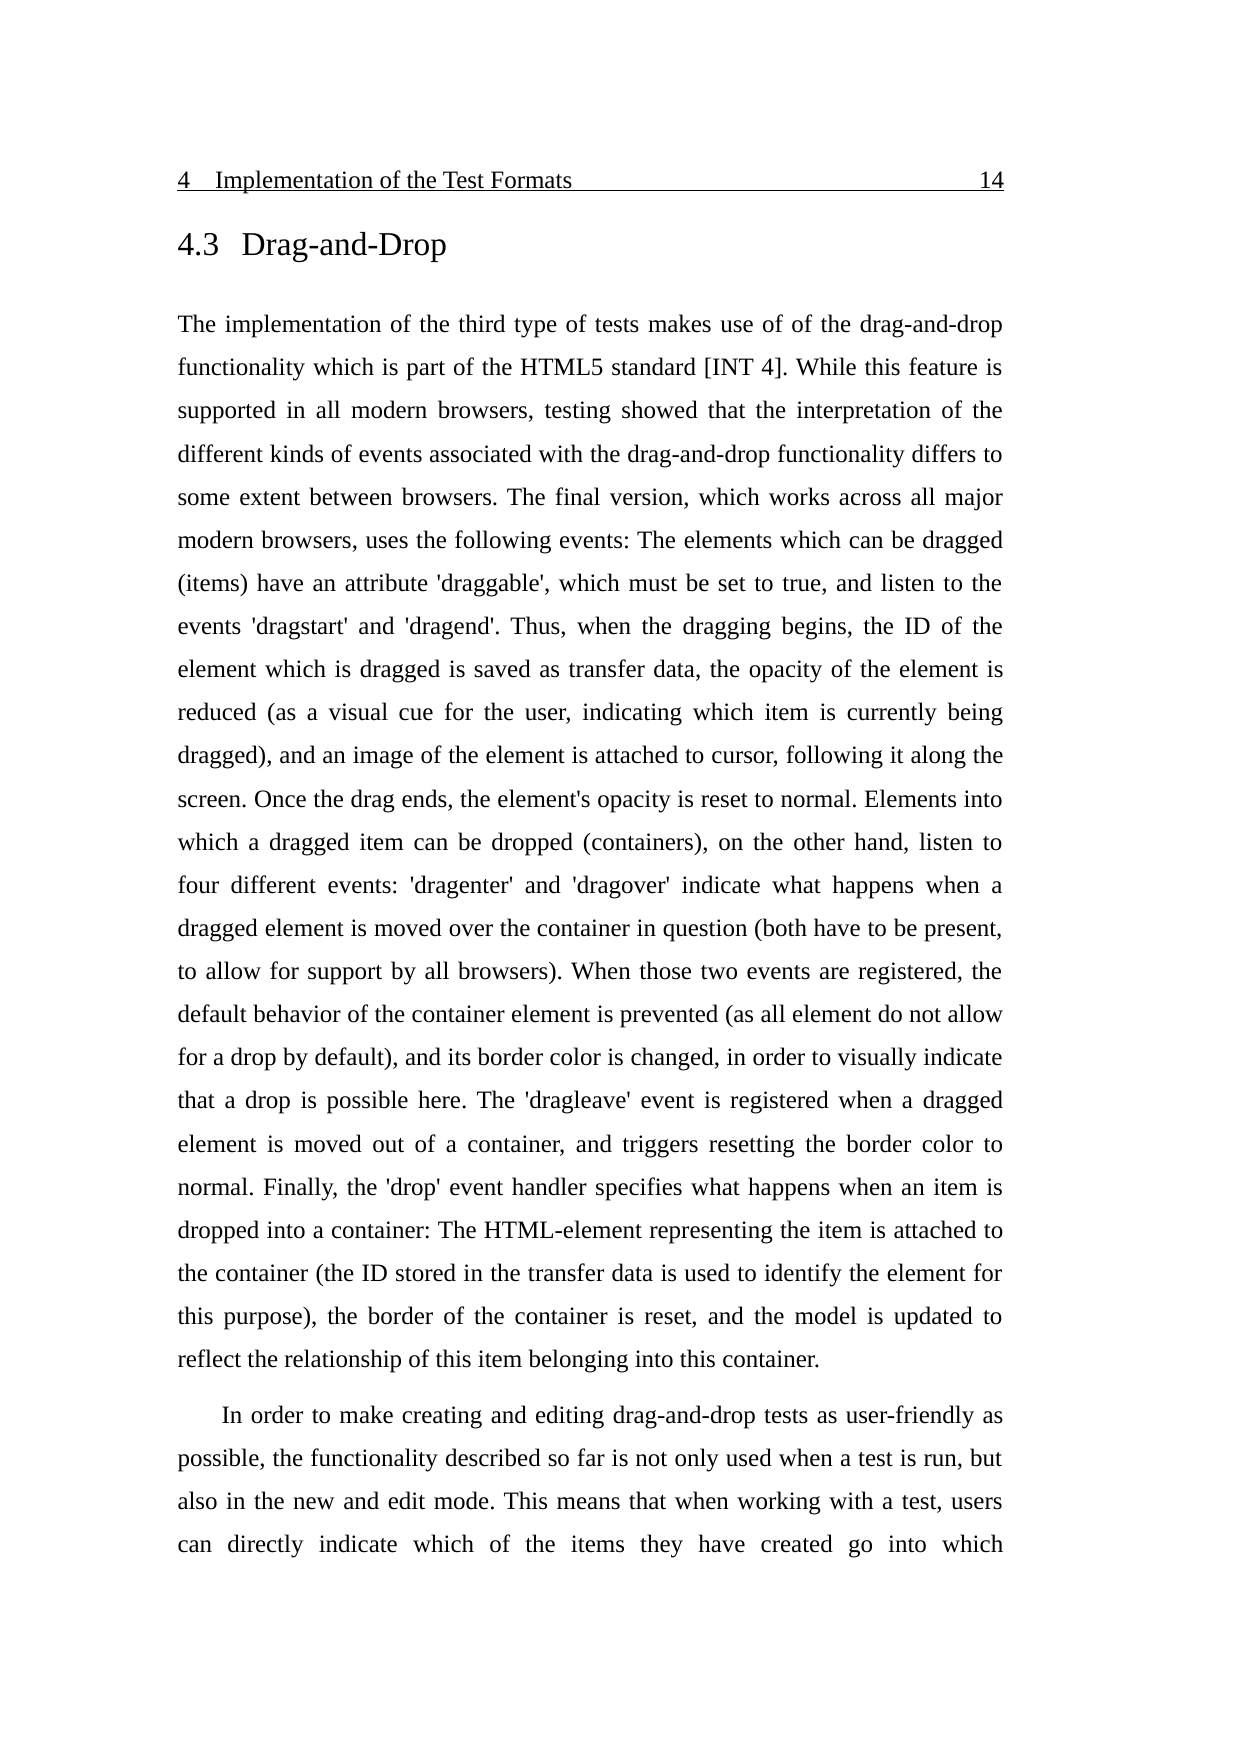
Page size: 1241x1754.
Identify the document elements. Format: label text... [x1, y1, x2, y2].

text The implementation of the third type of tests makes use of of the drag-and-drop functionality which is part of the HTML5 standard [INT 4]. While this feature is supported in all modern browsers, testing showed that the interpretation of the different kinds of events associated with the drag-and-drop functionality differs to some extent between browsers. The final version, which works across all major modern browsers, uses the following events: The elements which can be dragged (items) have an attribute 'draggable', which must be set to true, and listen to the events 'dragstart' and 'dragend'. Thus, when the dragging begins, the ID of the element which is dragged is saved as transfer data, the opacity of the element is reduced (as a visual cue for the user, indicating which item is currently being dragged), and an image of the element is attached to cursor, following it along the screen. Once the drag ends, the element's opacity is reset to normal. Elements into which a dragged item can be dropped (containers), on the other hand, listen to four different events: 'dragenter' and 'dragover' indicate what happens when a dragged element is moved over the container in question (both have to be present, to allow for support by all browsers). When those two events are registered, the default behavior of the container element is prevented (as all element do not allow for a drop by default), and its border color is changed, in order to visually indicate that a drop is possible here. The 'dragleave' event is registered when a dragged element is moved out of a container, and triggers resetting the border color to normal. Finally, the 'drop' event handler specifies what happens when an item is dropped into a container: The HTML-element representing the item is attached to the container (the ID stored in the transfer data is used to identify the element for this purpose), the border of the container is reset, and the model is updated to reflect the relationship of this item belonging into this container. [177, 309, 1004, 1373]
text In order to make creating and editing drag-and-drop tests as user-friendly as possible, the functionality described so far is not only used when a test is run, but also in the new and edit mode. This means that when working with a test, users can directly indicate which of the items they have created go into which [177, 1400, 1004, 1558]
subtitle Drag-and-Drop [177, 224, 1004, 262]
